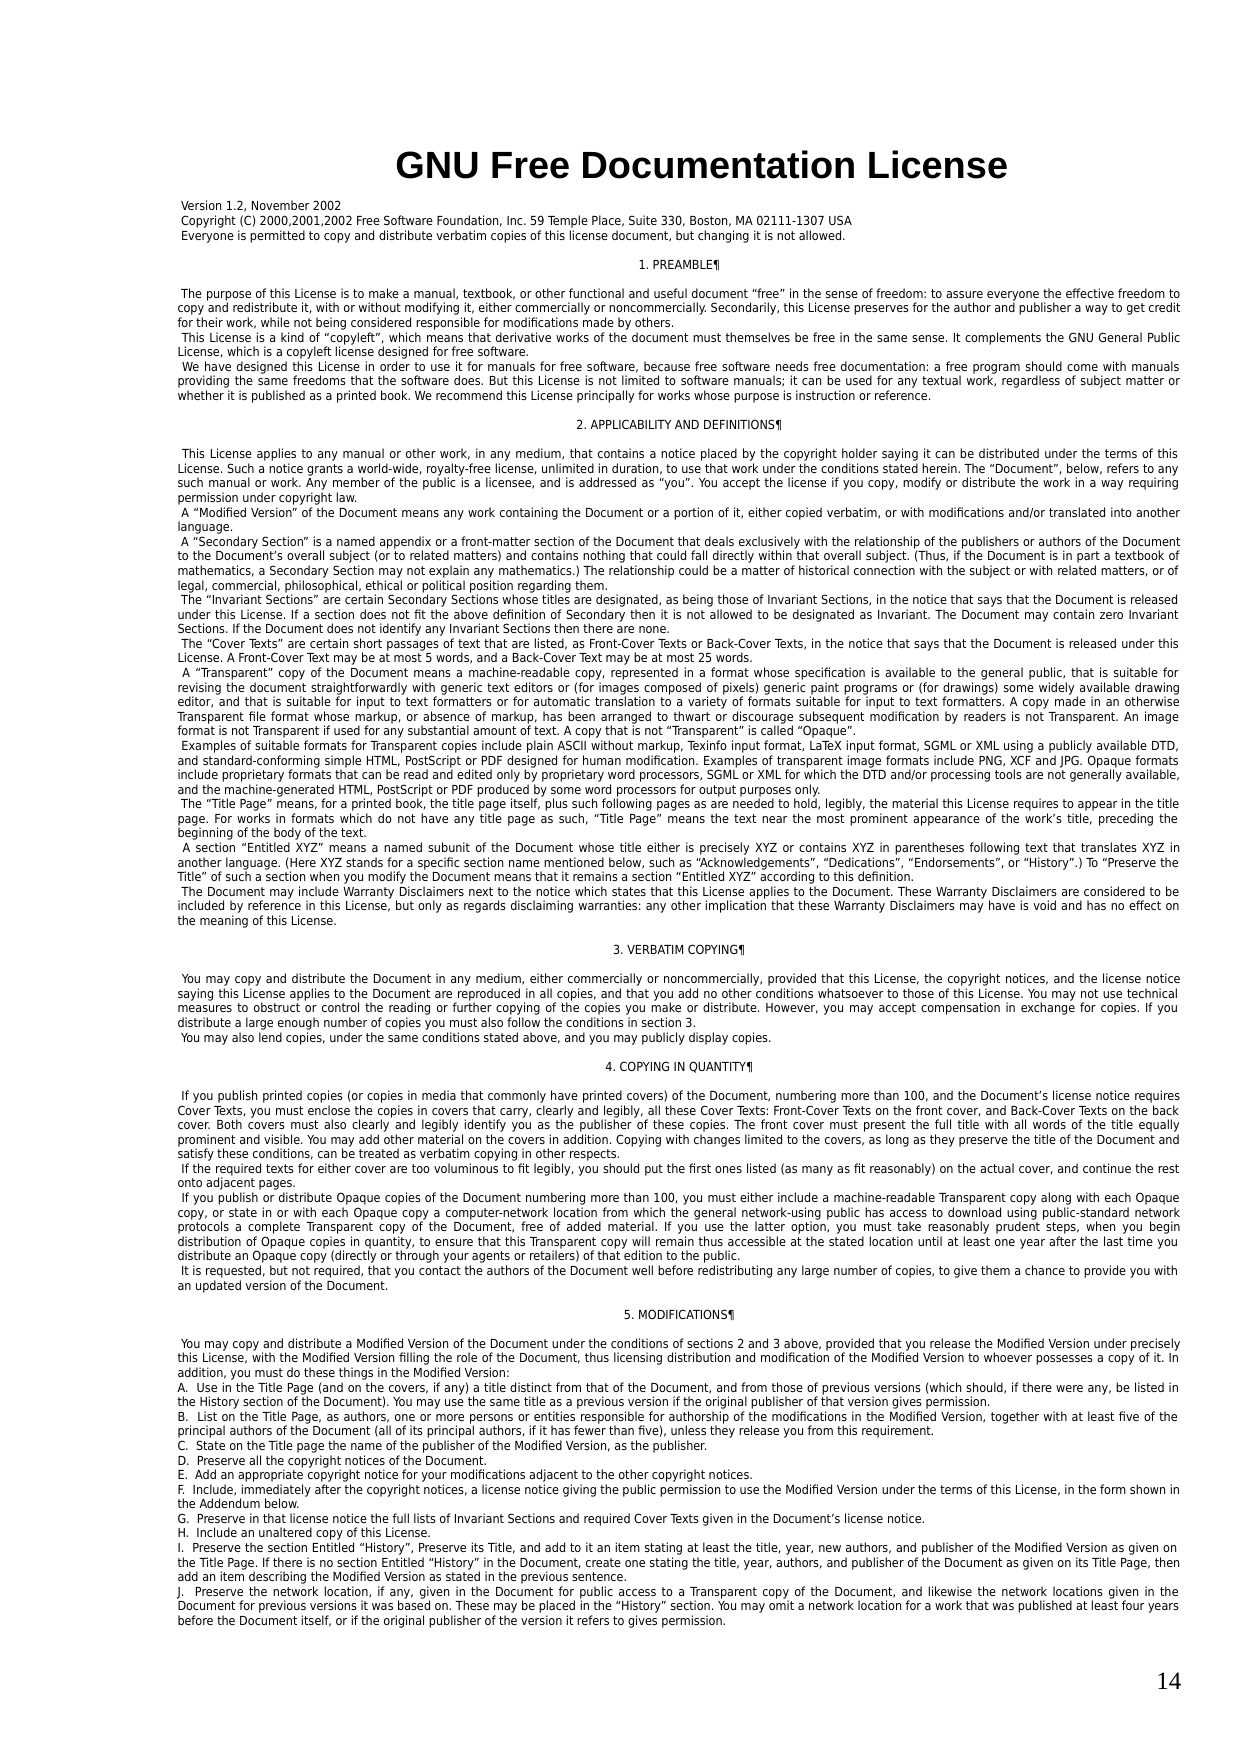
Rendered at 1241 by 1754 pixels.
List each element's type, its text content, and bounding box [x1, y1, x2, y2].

text You may copy and distribute the Document in any medium, either commercially or noncommercially, provided that this License, the copyright notices, and the license notice saying this License applies to the Document are reproduced in all copies, and that you add no other conditions whatsoever to those of this License. You may not use technical measures to obstruct or control the reading or further copying of the copies you make or distribute. However, you may accept compensation in exchange for copies. If you distribute a large enough number of copies you must also follow the conditions in section 3. [177, 972, 1181, 1031]
text D. Preserve all the copyright notices of the Document. [177, 1453, 1181, 1468]
text A “Secondary Section” is a named appendix or a front-matter section of the Document that deals exclusively with the relationship of the publishers or authors of the Document to the Document’s overall subject (or to related matters) and contains nothing that could fall directly within that overall subject. (Thus, if the Document is in part a textbook of mathematics, a Secondary Section may not explain any mathematics.) The relationship could be a matter of historical connection with the subject or with related matters, or of legal, commercial, philosophical, ethical or political position regarding them. [177, 535, 1181, 593]
text G. Preserve in that license notice the full lists of Invariant Sections and required Cover Texts given in the Document’s license notice. [177, 1512, 1181, 1526]
text A “Modified Version” of the Document means any work containing the Document or a portion of it, either copied verbatim, or with modifications and/or translated into another language. [177, 506, 1181, 535]
text The “Title Page” means, for a printed book, the title page itself, plus such following pages as are needed to hold, legibly, the material this License requires to appear in the title page. For works in formats which do not have any title page as such, “Title Page” means the text near the most prominent appearance of the work’s title, preceding the beginning of the body of the text. [177, 797, 1181, 841]
text 5. MODIFICATIONS¶ [177, 1308, 1181, 1322]
text 1. PREAMBLE¶ [177, 258, 1181, 272]
text If you publish printed copies (or copies in media that commonly have printed covers) of the Document, numbering more than 100, and the Document’s license notice requires Cover Texts, you must enclose the copies in covers that carry, clearly and legibly, all these Cover Texts: Front-Cover Texts on the front cover, and Back-Cover Texts on the back cover. Both covers must also clearly and legibly identify you as the publisher of these copies. The front cover must present the full title with all words of the title equally prominent and visible. You may add other material on the covers in addition. Copying with changes limited to the covers, as long as they preserve the title of the Document and satisfy these conditions, can be treated as verbatim copying in other respects. [177, 1089, 1181, 1162]
text 2. APPLICABILITY AND DEFINITIONS¶ [177, 418, 1181, 433]
text This License applies to any manual or other work, in any medium, that contains a notice placed by the copyright holder saying it can be distributed under the terms of this License. Such a notice grants a world-wide, royalty-free license, unlimited in duration, to use that work under the conditions stated herein. The “Document”, below, refers to any such manual or work. Any member of the public is a licensee, and is addressed as “you”. You accept the license if you copy, modify or distribute the work in a way requiring permission under copyright law. [177, 447, 1181, 506]
text You may also lend copies, under the same conditions stated above, and you may publicly display copies. [177, 1031, 1181, 1045]
text A “Transparent” copy of the Document means a machine-readable copy, represented in a format whose specification is available to the general public, that is suitable for revising the document straightforwardly with generic text editors or (for images composed of pixels) generic paint programs or (for drawings) some widely available drawing editor, and that is suitable for input to text formatters or for automatic translation to a variety of formats suitable for input to text formatters. A copy made in an otherwise Transparent file format whose markup, or absence of markup, has been arranged to thwart or discourage subsequent modification by readers is not Transparent. An image format is not Transparent if used for any substantial amount of text. A copy that is not “Transparent” is called “Opaque”. [177, 666, 1181, 739]
text This License is a kind of “copyleft”, which means that derivative works of the document must themselves be free in the same sense. It complements the GNU General Public License, which is a copyleft license designed for free software. [177, 331, 1181, 360]
subtitle GNU Free Documentation License [177, 143, 1181, 187]
text We have designed this License in order to use it for manuals for free software, because free software needs free documentation: a free program should come with manuals providing the same freedoms that the software does. But this License is not limited to software manuals; it can be used for any textual work, regardless of subject matter or whether it is published as a printed book. We recommend this License principally for works whose purpose is instruction or reference. [177, 360, 1181, 403]
text B. List on the Title Page, as authors, one or more persons or entities responsible for authorship of the modifications in the Modified Version, together with at least five of the principal authors of the Document (all of its principal authors, if it has fewer than five), unless they release you from this requirement. [177, 1410, 1181, 1439]
text If you publish or distribute Opaque copies of the Document numbering more than 100, you must either include a machine-readable Transparent copy along with each Opaque copy, or state in or with each Opaque copy a computer-network location from which the general network-using public has access to download using public-standard network protocols a complete Transparent copy of the Document, free of added material. If you use the latter option, you must take reasonably prudent steps, when you begin distribution of Opaque copies in quantity, to ensure that this Transparent copy will remain thus accessible at the stated location until at least one year after the last time you distribute an Opaque copy (directly or through your agents or retailers) of that edition to the public. [177, 1191, 1181, 1264]
text Examples of suitable formats for Transparent copies include plain ASCII without markup, Texinfo input format, LaTeX input format, SGML or XML using a publicly available DTD, and standard-conforming simple HTML, PostScript or PDF designed for human modification. Examples of transparent image formats include PNG, XCF and JPG. Opaque formats include proprietary formats that can be read and edited only by proprietary word processors, SGML or XML for which the DTD and/or processing tools are not generally available, and the machine-generated HTML, PostScript or PDF produced by some word processors for output purposes only. [177, 739, 1181, 797]
text C. State on the Title page the name of the publisher of the Modified Version, as the publisher. [177, 1439, 1181, 1453]
text A. Use in the Title Page (and on the covers, if any) a title distinct from that of the Document, and from those of previous versions (which should, if there were any, be listed in the History section of the Document). You may use the same title as a previous version if the original publisher of that version gives permission. [177, 1381, 1181, 1410]
text 4. COPYING IN QUANTITY¶ [177, 1060, 1181, 1074]
text The “Invariant Sections” are certain Secondary Sections whose titles are designated, as being those of Invariant Sections, in the notice that says that the Document is released under this License. If a section does not fit the above definition of Secondary then it is not allowed to be designated as Invariant. The Document may contain zero Invariant Sections. If the Document does not identify any Invariant Sections then there are none. [177, 593, 1181, 637]
text The Document may include Warranty Disclaimers next to the notice which states that this License applies to the Document. These Warranty Disclaimers are considered to be included by reference in this License, but only as regards disclaiming warranties: any other implication that these Warranty Disclaimers may have is void and has no effect on the meaning of this License. [177, 885, 1181, 928]
text H. Include an unaltered copy of this License. [177, 1526, 1181, 1541]
text F. Include, immediately after the copyright notices, a license notice giving the public permission to use the Modified Version under the terms of this License, in the form shown in the Addendum below. [177, 1483, 1181, 1512]
text It is requested, but not required, that you contact the authors of the Document well before redistributing any large number of copies, to give them a chance to provide you with an updated version of the Document. [177, 1264, 1181, 1293]
text 3. VERBATIM COPYING¶ [177, 943, 1181, 958]
text Copyright (C) 2000,2001,2002 Free Software Foundation, Inc. 59 Temple Place, Suite 330, Boston, MA 02111-1307 USA [177, 214, 1181, 228]
text If the required texts for either cover are too voluminous to fit legibly, you should put the first ones listed (as many as fit reasonably) on the actual cover, and continue the rest onto adjacent pages. [177, 1162, 1181, 1191]
text I. Preserve the section Entitled “History”, Preserve its Title, and add to it an item stating at least the title, year, new authors, and publisher of the Modified Version as given on the Title Page. If there is no section Entitled “History” in the Document, create one stating the title, year, authors, and publisher of the Document as given on its Title Page, then add an item describing the Modified Version as stated in the previous sentence. [177, 1541, 1181, 1585]
text A section “Entitled XYZ” means a named subunit of the Document whose title either is precisely XYZ or contains XYZ in parentheses following text that translates XYZ in another language. (Here XYZ stands for a specific section name mentioned below, such as “Acknowledgements”, “Dedications”, “Endorsements”, or “History”.) To “Preserve the Title” of such a section when you modify the Document means that it remains a section “Entitled XYZ” according to this definition. [177, 841, 1181, 885]
text The “Cover Texts” are certain short passages of text that are listed, as Front-Cover Texts or Back-Cover Texts, in the notice that says that the Document is released under this License. A Front-Cover Text may be at most 5 words, and a Back-Cover Text may be at most 25 words. [177, 637, 1181, 666]
text The purpose of this License is to make a manual, textbook, or other functional and useful document “free” in the sense of freedom: to assure everyone the effective freedom to copy and redistribute it, with or without modifying it, either commercially or noncommercially. Secondarily, this License preserves for the author and publisher a way to get credit for their work, while not being considered responsible for modifications made by others. [177, 287, 1181, 331]
text E. Add an appropriate copyright notice for your modifications adjacent to the other copyright notices. [177, 1468, 1181, 1483]
text Version 1.2, November 2002 [177, 199, 1181, 214]
text You may copy and distribute a Modified Version of the Document under the conditions of sections 2 and 3 above, provided that you release the Modified Version under precisely this License, with the Modified Version filling the role of the Document, thus licensing distribution and modification of the Modified Version to whoever possesses a copy of it. In addition, you must do these things in the Modified Version: [177, 1337, 1181, 1381]
text Everyone is permitted to copy and distribute verbatim copies of this license document, but changing it is not allowed. [177, 228, 1181, 243]
text J. Preserve the network location, if any, given in the Document for public access to a Transparent copy of the Document, and likewise the network locations given in the Document for previous versions it was based on. These may be placed in the “History” section. You may omit a network location for a work that was published at least four years before the Document itself, or if the original publisher of the version it refers to gives permission. [177, 1585, 1181, 1628]
